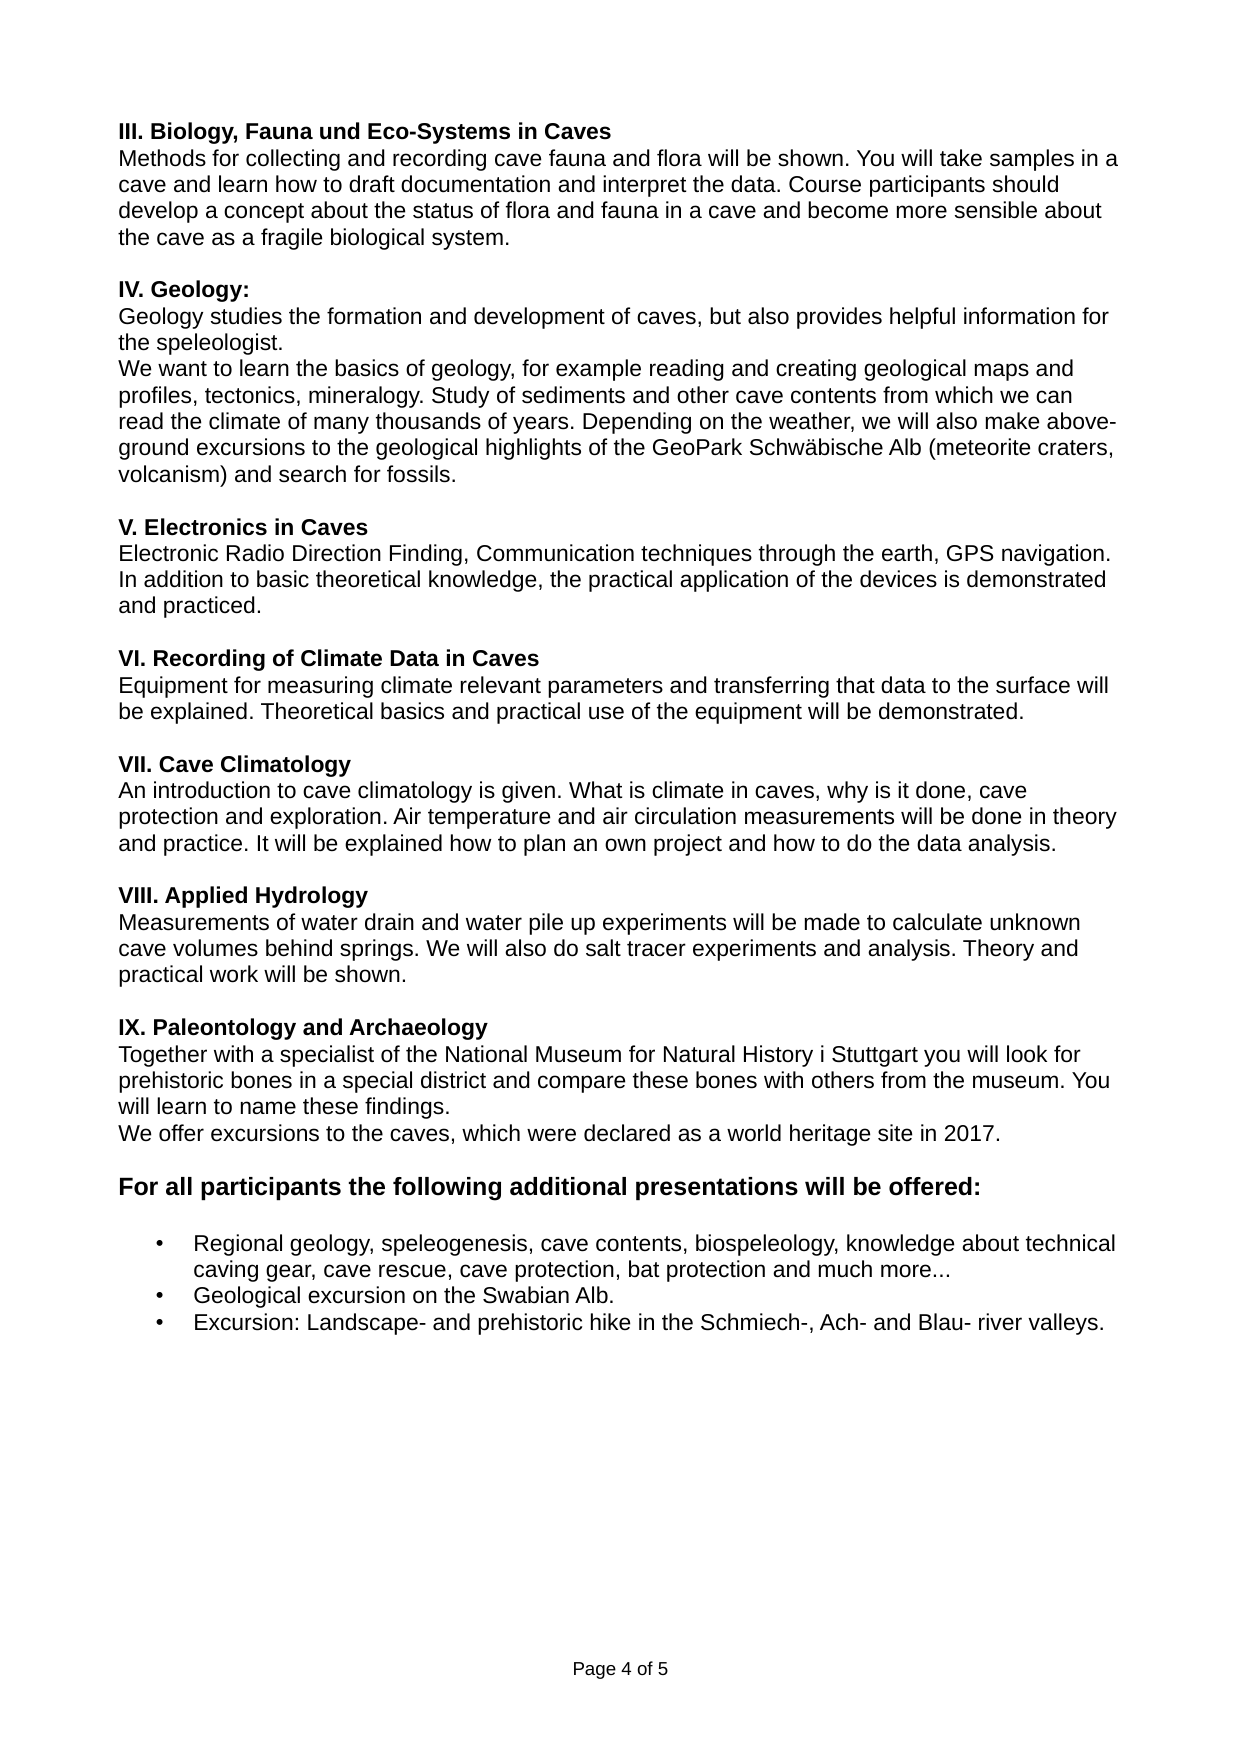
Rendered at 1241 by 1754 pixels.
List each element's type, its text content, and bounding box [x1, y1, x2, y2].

text V. Electronics in Caves [118, 513, 1122, 540]
text IV. Geology: [118, 276, 1122, 303]
list Excursion: Landscape- and prehistoric hike in the Schmiech-, Ach- and Blau- river valleys. [156, 1309, 1122, 1335]
list Geological excursion on the Swabian Alb. [156, 1282, 1122, 1309]
list Regional geology, speleogenesis, cave contents, biospeleology, knowledge about technical caving gear, cave rescue, cave protection, bat protection and much more... [156, 1230, 1122, 1282]
text VI. Recording of Climate Data in Caves [118, 645, 1122, 672]
text Methods for collecting and recording cave fauna and flora will be shown. You will take samples in a cave and learn how to draft documentation and interpret the data. Course participants should develop a concept about the status of flora and fauna in a cave and become more sensible about the cave as a fragile biological system. [118, 144, 1122, 250]
text Measurements of water drain and water pile up experiments will be made to calculate unknown cave volumes behind springs. We will also do salt tracer experiments and analysis. Theory and practical work will be shown. [118, 909, 1122, 988]
text For all participants the following additional presentations will be offered: [118, 1172, 1122, 1201]
text Together with a specialist of the National Museum for Natural History i Stuttgart you will look for prehistoric bones in a special district and compare these bones with others from the museum. You will learn to name these findings. [118, 1041, 1122, 1119]
text Equipment for measuring climate relevant parameters and transferring that data to the surface will be explained. Theoretical basics and practical use of the equipment will be demonstrated. [118, 672, 1122, 724]
text We offer excursions to the caves, which were declared as a world heritage site in 2017. [118, 1119, 1122, 1146]
text IX. Paleontology and Archaeology [118, 1014, 1122, 1041]
text VII. Cave Climatology [118, 751, 1122, 777]
text III. Biology, Fauna und Eco-Systems in Caves [118, 118, 1122, 144]
text Electronic Radio Direction Finding, Communication techniques through the earth, GPS navigation. In addition to basic theoretical knowledge, the practical application of the devices is demonstrated and practiced. [118, 540, 1122, 619]
text We want to learn the basics of geology, for example reading and creating geological maps and profiles, tectonics, mineralogy. Study of sediments and other cave contents from which we can read the climate of many thousands of years. Depending on the weather, we will also make above-ground excursions to the geological highlights of the GeoPark Schwäbische Alb (meteorite craters, volcanism) and search for fossils. [118, 355, 1122, 487]
text Geology studies the formation and development of caves, but also provides helpful information for the speleologist. [118, 303, 1122, 355]
text VIII. Applied Hydrology [118, 882, 1122, 909]
text An introduction to cave climatology is given. What is climate in caves, why is it done, cave protection and exploration. Air temperature and air circulation measurements will be done in theory and practice. It will be explained how to plan an own project and how to do the data analysis. [118, 777, 1122, 856]
